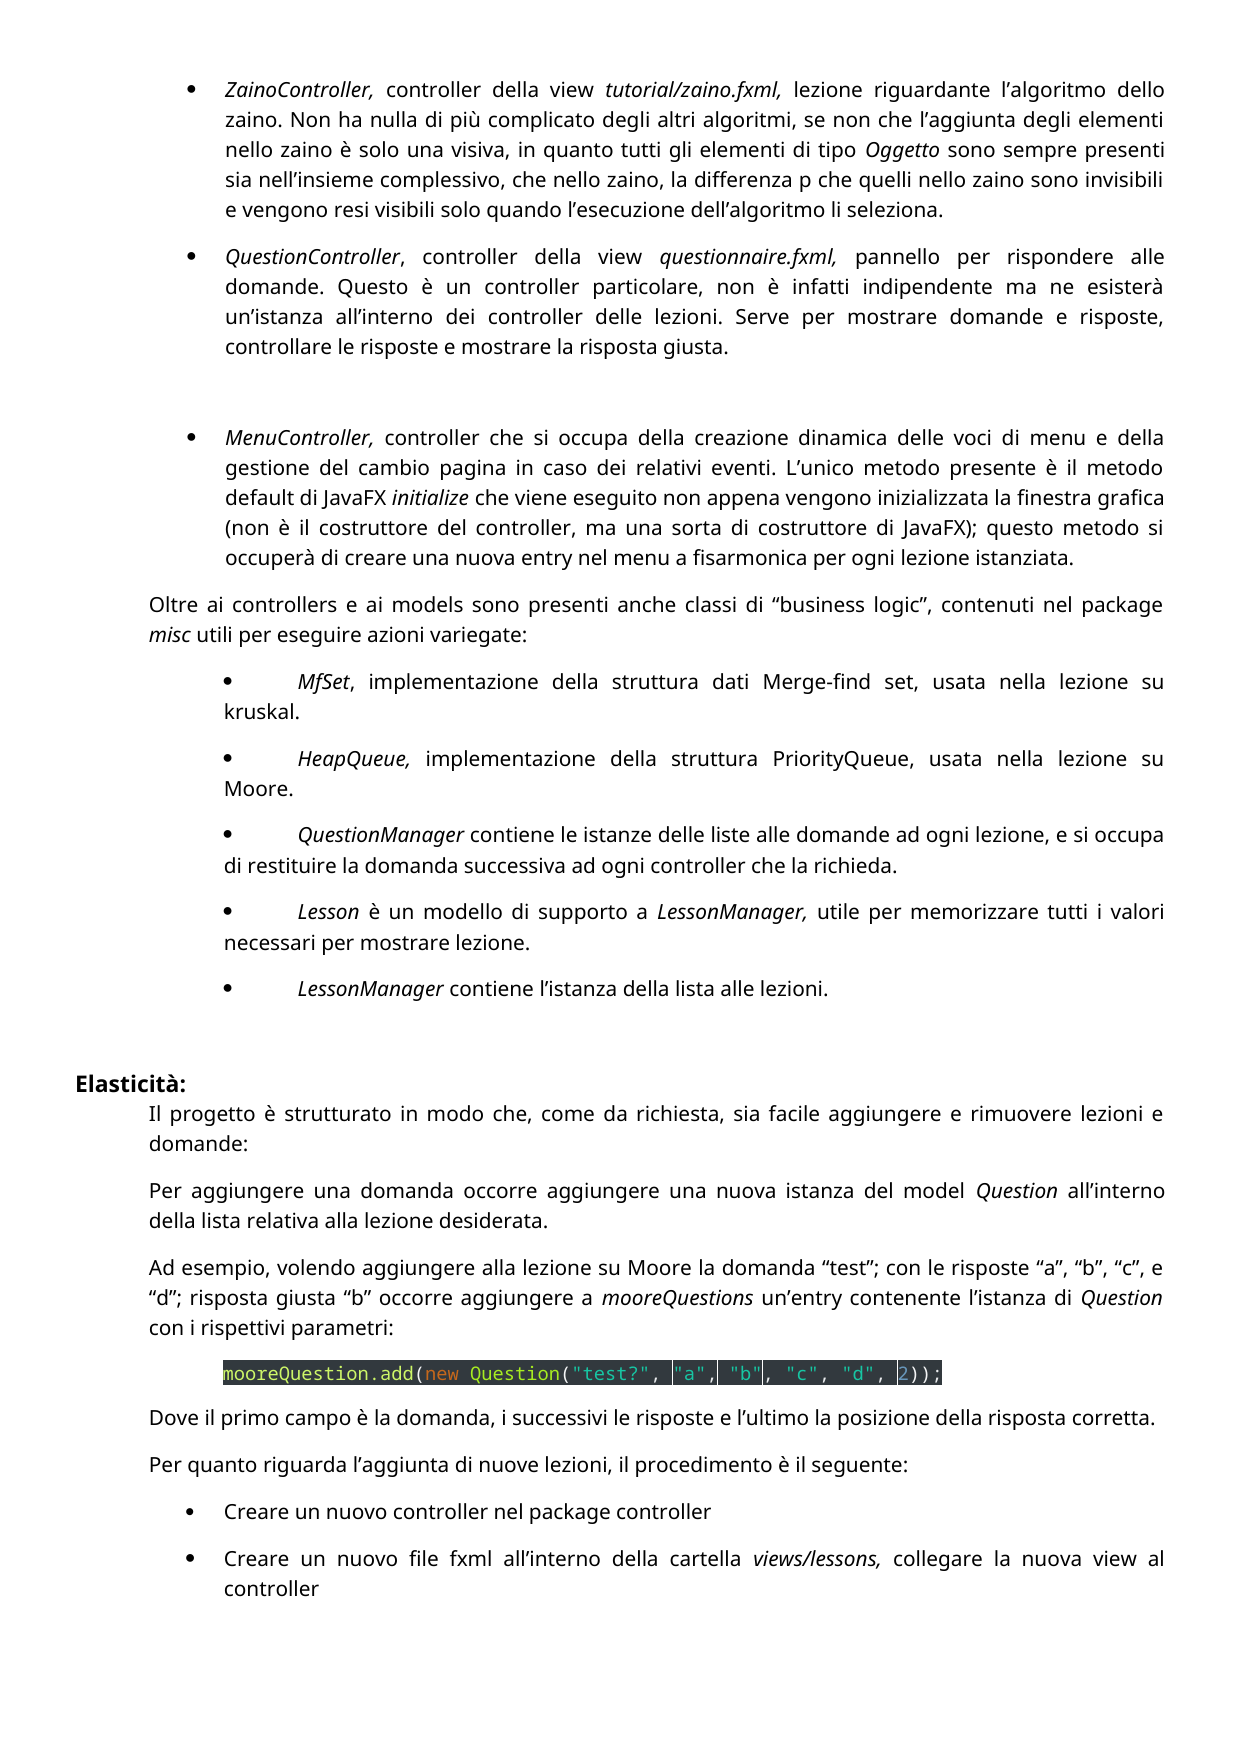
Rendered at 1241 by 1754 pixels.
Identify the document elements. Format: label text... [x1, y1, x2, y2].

text Per aggiungere una domanda occorre aggiungere una nuova istanza del model Question all’interno della lista relativa alla lezione desiderata. [149, 1176, 1165, 1234]
list ZainoController, controller della view tutorial/zaino.fxml, lezione riguardante l’algoritmo dello zaino. Non ha nulla di più complicato degli altri algoritmi, se non che l’aggiunta degli elementi nello zaino è solo una visiva, in quanto tutti gli elementi di tipo Oggetto sono sempre presenti sia nell’insieme complessivo, che nello zaino, la differenza p che quelli nello zaino sono invisibili e vengono resi visibili solo quando l’esecuzione dell’algoritmo li seleziona. [187, 75, 1165, 224]
list LessonManager contiene l’istanza della lista alle lezioni. [224, 974, 1165, 1003]
list HeapQueue, implementazione della struttura PriorityQueue, usata nella lezione su Moore. [224, 744, 1165, 802]
text Per quanto riguarda l’aggiunta di nuove lezioni, il procedimento è il seguente: [149, 1450, 1165, 1479]
list MfSet, implementazione della struttura dati Merge-find set, usata nella lezione su kruskal. [224, 667, 1165, 725]
list Creare un nuovo file fxml all’interno della cartella views/lessons, collegare la nuova view al controller [186, 1544, 1165, 1602]
text Elasticità: [75, 1068, 1165, 1099]
text Il progetto è strutturato in modo che, come da richiesta, sia facile aggiungere e rimuovere lezioni e domande: [149, 1099, 1165, 1158]
list MenuController, controller che si occupa della creazione dinamica delle voci di menu e della gestione del cambio pagina in caso dei relativi eventi. L’unico metodo presente è il metodo default di JavaFX initialize che viene eseguito non appena vengono inizializzata la finestra grafica (non è il costruttore del controller, ma una sorta di costruttore di JavaFX); questo metodo si occuperà di creare una nuova entry nel menu a fisarmonica per ogni lezione istanziata. [187, 423, 1165, 572]
list QuestionController, controller della view questionnaire.fxml, pannello per rispondere alle domande. Questo è un controller particolare, non è infatti indipendente ma ne esisterà un’istanza all’interno dei controller delle lezioni. Serve per mostrare domande e risposte, controllare le risposte e mostrare la risposta giusta. [187, 242, 1165, 361]
text mooreQuestion.add(new Question("test?", "a", "b", "c", "d", 2)); [149, 1360, 1165, 1385]
text Dove il primo campo è la domanda, i successivi le risposte e l’ultimo la posizione della risposta corretta. [149, 1403, 1165, 1432]
list Lesson è un modello di supporto a LessonManager, utile per memorizzare tutti i valori necessari per mostrare lezione. [224, 897, 1165, 956]
list QuestionManager contiene le istanze delle liste alle domande ad ogni lezione, e si occupa di restituire la domanda successiva ad ogni controller che la richieda. [224, 821, 1165, 879]
text Oltre ai controllers e ai models sono presenti anche classi di “business logic”, contenuti nel package misc utili per eseguire azioni variegate: [149, 590, 1165, 648]
list Creare un nuovo controller nel package controller [186, 1497, 1165, 1526]
text Ad esempio, volendo aggiungere alla lezione su Moore la domanda “test”; con le risposte “a”, “b”, “c”, e “d”; risposta giusta “b” occorre aggiungere a mooreQuestions un’entry contenente l’istanza di Question con i rispettivi parametri: [149, 1253, 1165, 1342]
